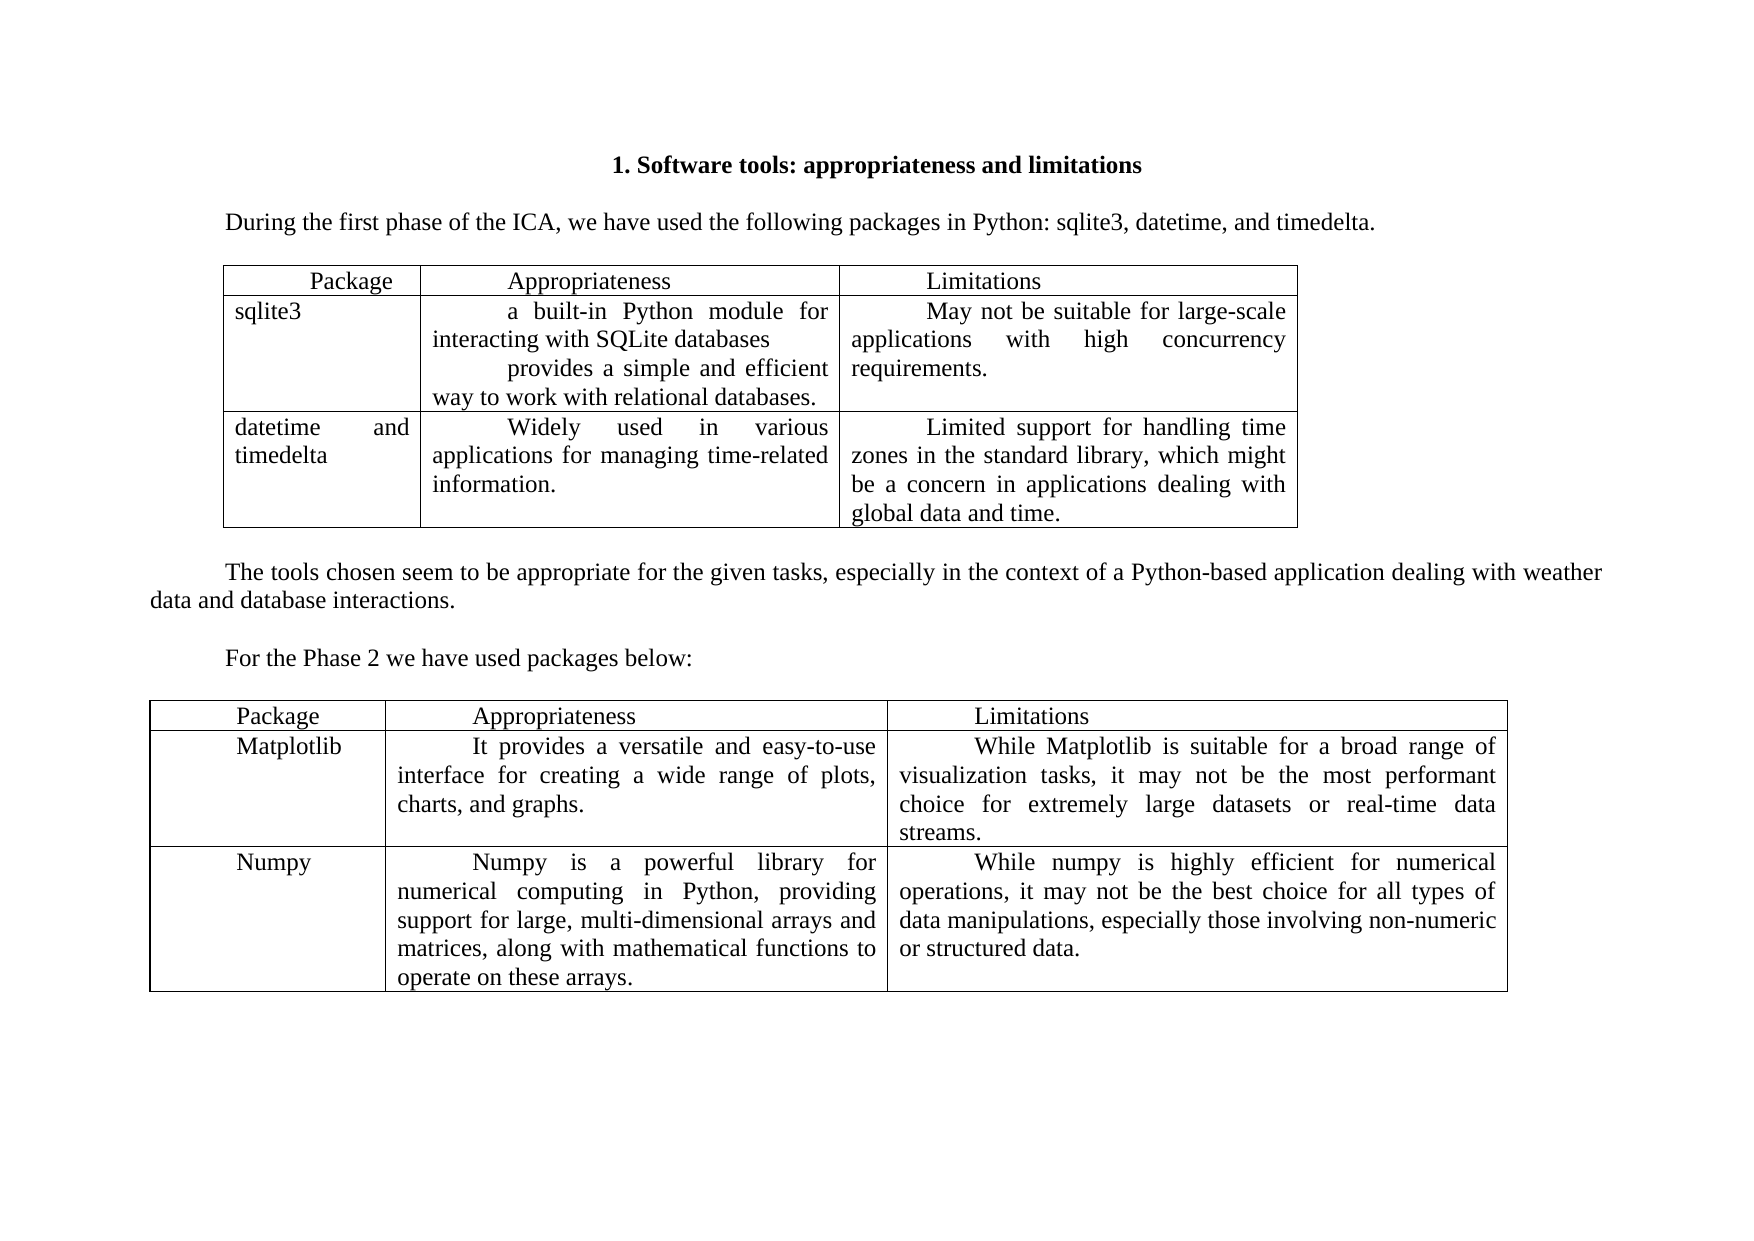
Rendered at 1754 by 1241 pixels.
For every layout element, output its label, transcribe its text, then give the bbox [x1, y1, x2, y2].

table_cell While numpy is highly efficient for numerical operations, it may not be the best choice for all types of data manipulations, especially those involving non-numeric or structured data. [888, 847, 1507, 991]
text 1. Software tools: appropriateness and limitations [150, 150, 1604, 179]
table_cell It provides a versatile and easy-to-use interface for creating a wide range of plots, charts, and graphs. [386, 731, 887, 846]
table_cell Limited support for handling time zones in the standard library, which might be a concern in applications dealing with global data and time. [840, 412, 1297, 527]
table_header Package [151, 701, 385, 730]
table_cell May not be suitable for large-scale applications with high concurrency requirements. [840, 296, 1297, 411]
table_cell sqlite3 [224, 296, 420, 411]
text The tools chosen seem to be appropriate for the given tasks, especially in the context of a Python-based application dealing with weather data and database interactions. [150, 557, 1604, 614]
table_header Appropriateness [421, 266, 839, 295]
table_cell datetime and timedelta [224, 412, 420, 527]
text For the Phase 2 we have used packages below: [150, 643, 1604, 672]
table_header Limitations [840, 266, 1297, 295]
table_header Appropriateness [386, 701, 887, 730]
table_cell Widely used in various applications for managing time-related information. [421, 412, 839, 527]
table_cell a built-in Python module for interacting with SQLite databases provides a simple and efficient way to work with relational databases. [421, 296, 839, 411]
table_cell While Matplotlib is suitable for a broad range of visualization tasks, it may not be the most performant choice for extremely large datasets or real-time data streams. [888, 731, 1507, 846]
text During the first phase of the ICA, we have used the following packages in Python: sqlite3, datetime, and timedelta. [150, 207, 1604, 236]
table_cell Matplotlib [151, 731, 385, 846]
table_cell Numpy is a powerful library for numerical computing in Python, providing support for large, multi-dimensional arrays and matrices, along with mathematical functions to operate on these arrays. [386, 847, 887, 991]
table_header Limitations [888, 701, 1507, 730]
table_header Package [224, 266, 420, 295]
table_cell Numpy [151, 847, 385, 991]
